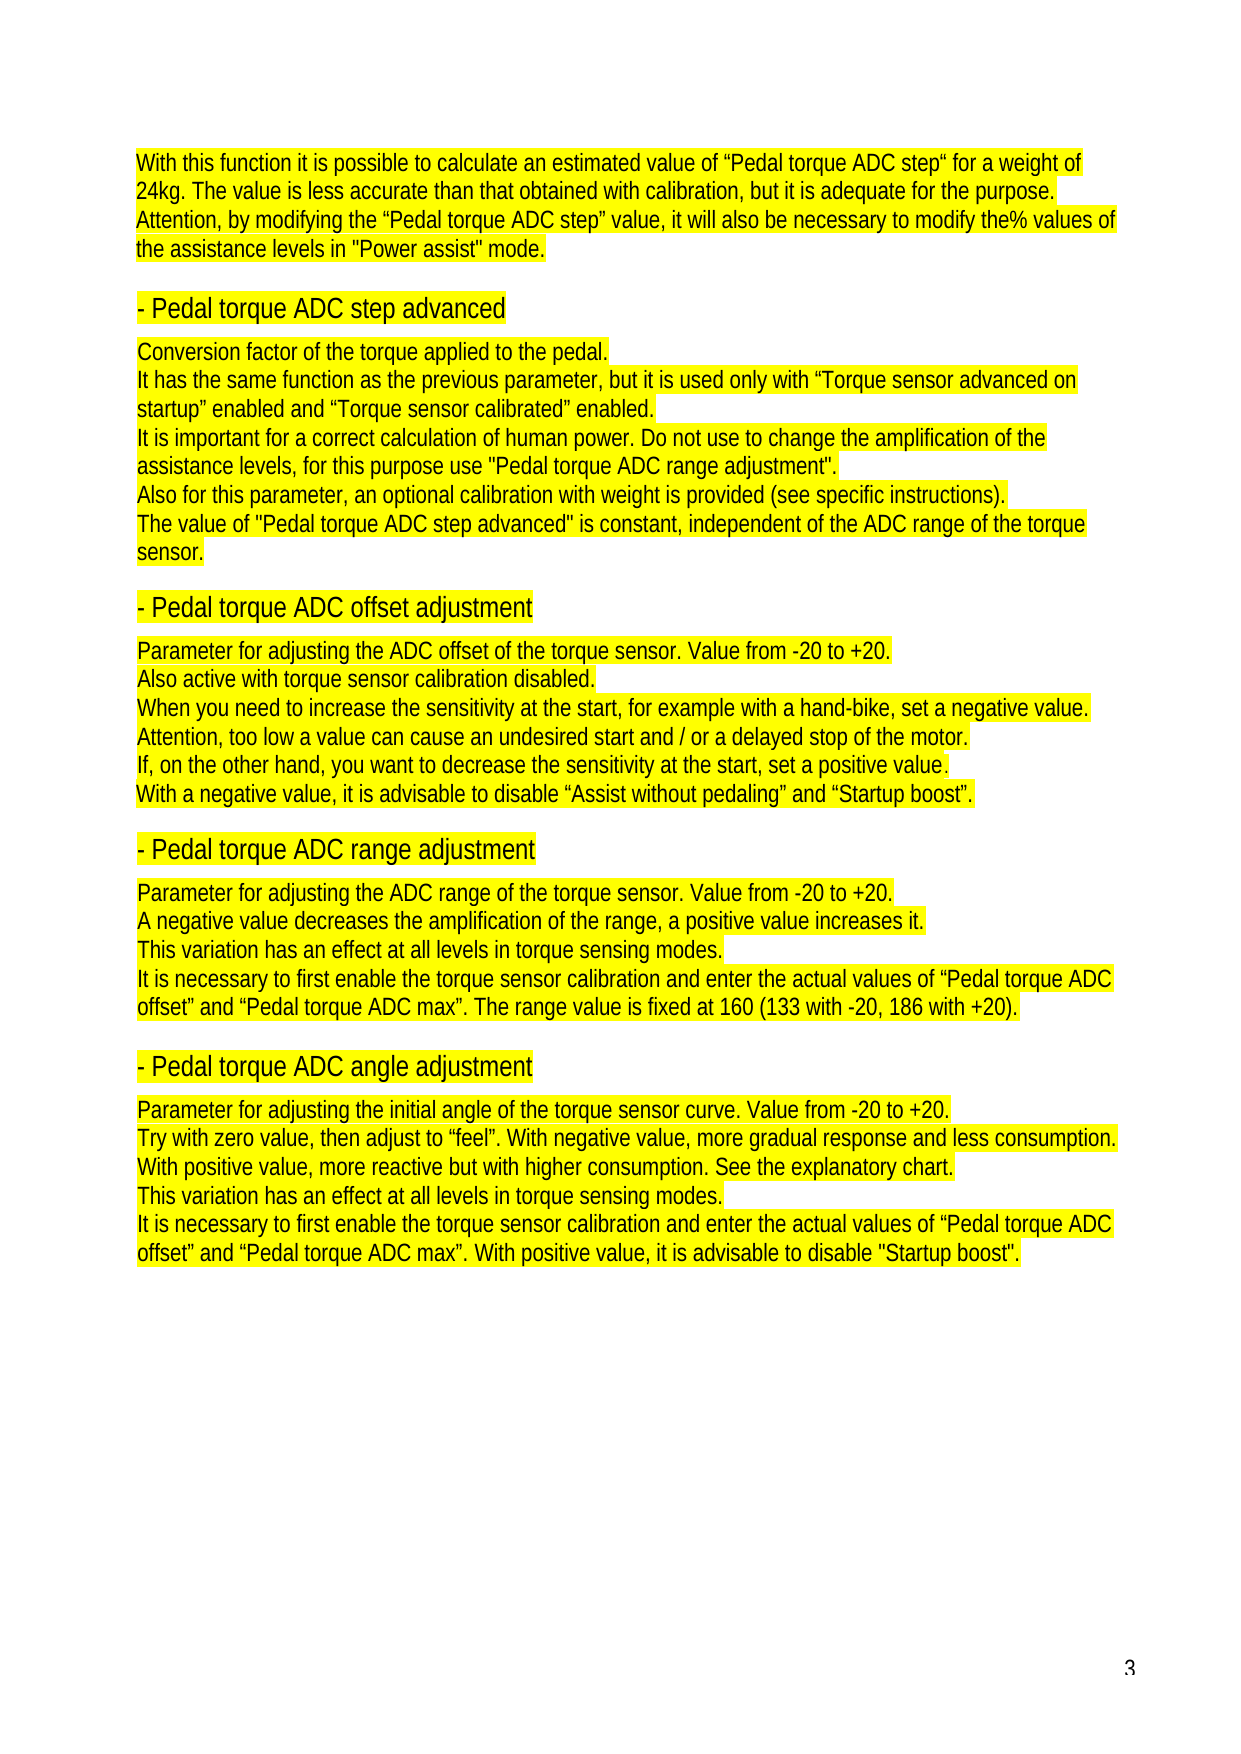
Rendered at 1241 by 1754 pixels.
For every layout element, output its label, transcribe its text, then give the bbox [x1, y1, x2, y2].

text The value of "Pedal torque ADC step advanced" is constant, independent of the ADC range of the torque sensor. [137, 509, 1122, 566]
text With a negative value, it is advisable to disable “Assist without pedaling” and “Startup boost”. [136, 779, 1122, 808]
text This variation has an effect at all levels in torque sensing modes. It is necessary to first enable the torque sensor calibration and enter the actual values of “Pedal torque ADC offset” and “Pedal torque ADC max”. The range value is fixed at 160 (133 with -20, 186 with +20). [137, 935, 1122, 1021]
text - Pedal torque ADC angle adjustment [137, 1049, 1122, 1083]
text If, on the other hand, you want to decrease the sensitivity at the start, set a positive value. [137, 750, 1122, 779]
text When you need to increase the sensitivity at the start, for example with a hand-bike, set a negative value. Attention, too low a value can cause an undesired start and / or a delayed stop of the motor. [137, 693, 1122, 750]
text With this function it is possible to calculate an estimated value of “Pedal torque ADC step“ for a weight of 24kg. The value is less accurate than that obtained with calibration, but it is adequate for the purpose. [136, 148, 1122, 205]
text - Pedal torque ADC range adjustment [137, 832, 1122, 865]
text Also active with torque sensor calibration disabled. [137, 664, 1122, 693]
text It has the same function as the previous parameter, but it is used only with “Torque sensor advanced on startup” enabled and “Torque sensor calibrated” enabled. It is important for a correct calculation of human power. Do not use to change the amplification of the assistance levels, for this purpose use "Pedal torque ADC range adjustment". Also for this parameter, an optional calibration with weight is provided (see specific instructions). [137, 365, 1122, 509]
text Parameter for adjusting the initial angle of the torque sensor curve. Value from -20 to +20. Try with zero value, then adjust to “feel”. With negative value, more gradual response and less consumption. With positive value, more reactive but with higher consumption. See the explanatory chart. This variation has an effect at all levels in torque sensing modes. It is necessary to first enable the torque sensor calibration and enter the actual values of “Pedal torque ADC offset” and “Pedal torque ADC max”. With positive value, it is advisable to disable "Startup boost". [137, 1095, 1122, 1267]
text - Pedal torque ADC offset adjustment [137, 590, 1122, 623]
text Conversion factor of the torque applied to the pedal. [137, 337, 1122, 365]
text - Pedal torque ADC step advanced [137, 291, 1122, 324]
text Attention, by modifying the “Pedal torque ADC step” value, it will also be necessary to modify the% values of the assistance levels in "Power assist" mode. [136, 205, 1122, 262]
text Parameter for adjusting the ADC offset of the torque sensor. Value from -20 to +20. [137, 636, 1122, 664]
text Parameter for adjusting the ADC range of the torque sensor. Value from -20 to +20. A negative value decreases the amplification of the range, a positive value increases it. [137, 878, 1122, 935]
